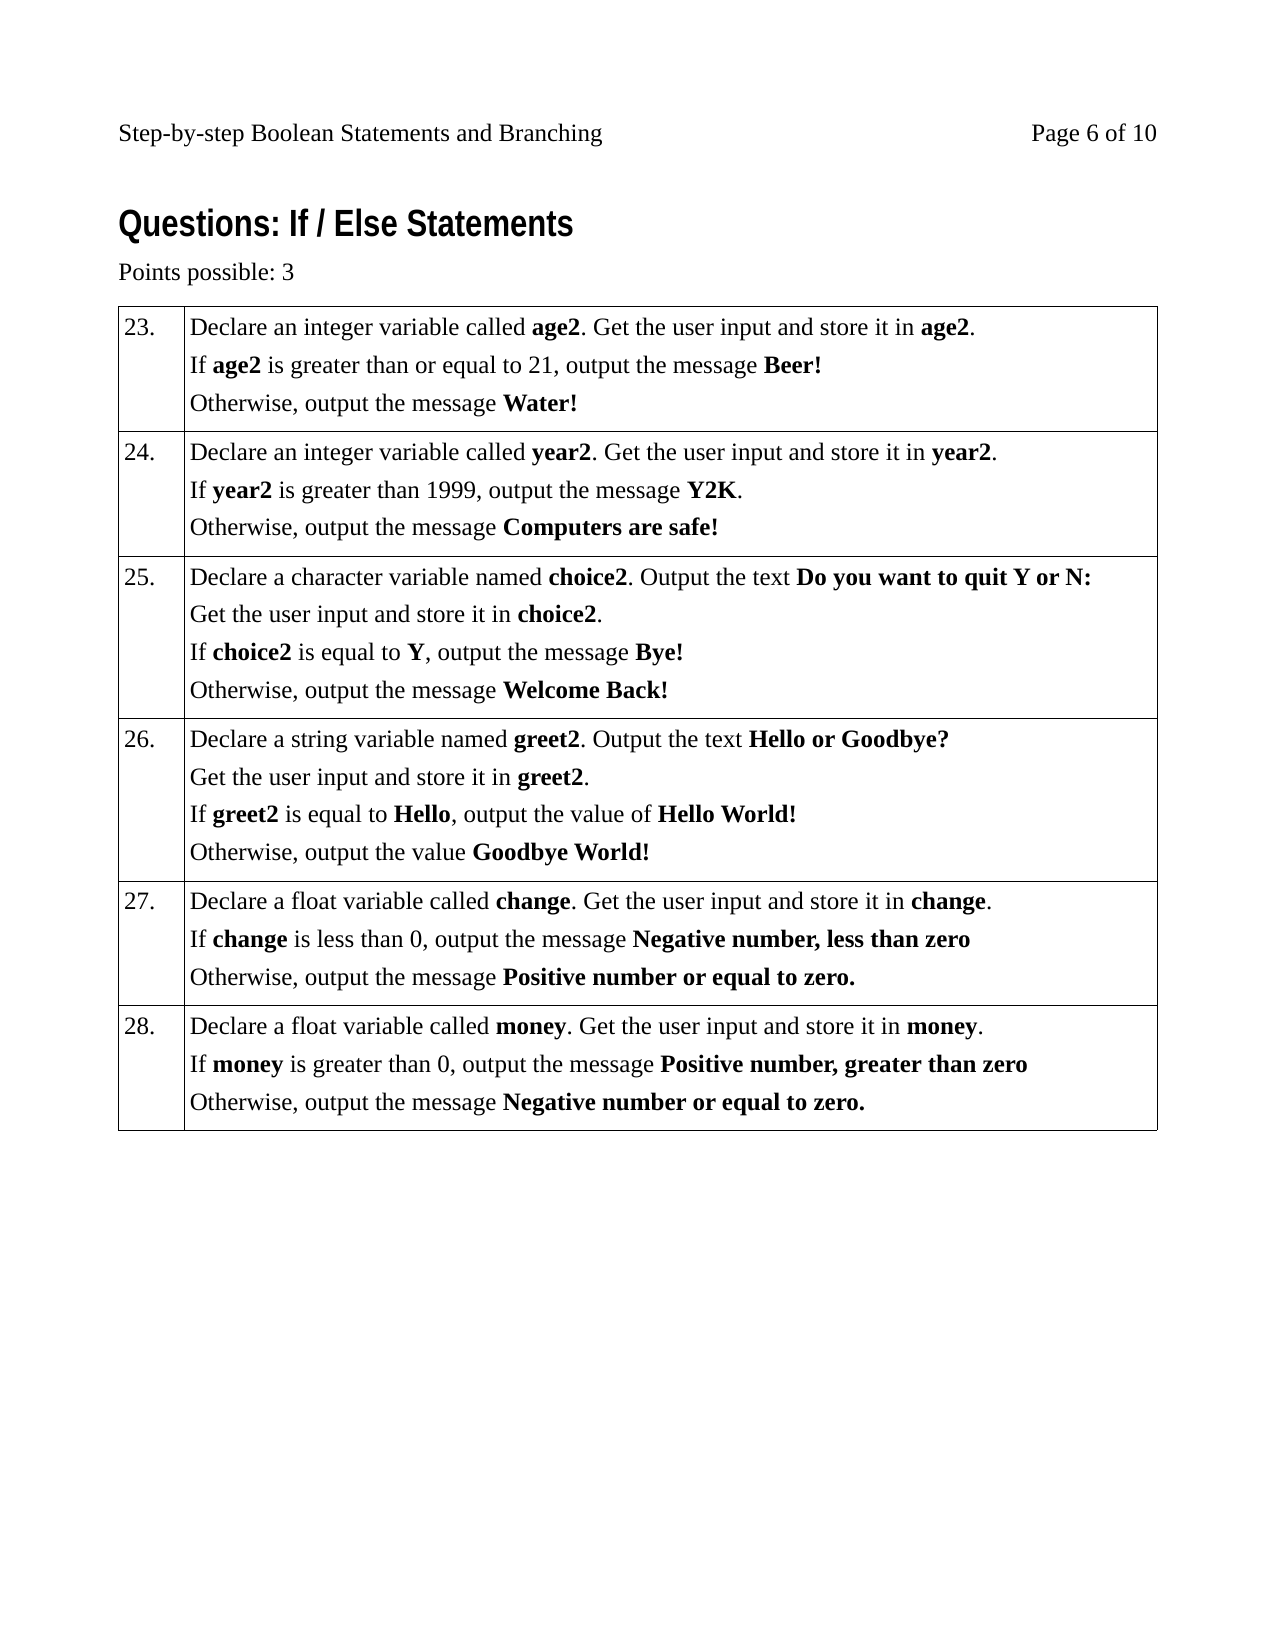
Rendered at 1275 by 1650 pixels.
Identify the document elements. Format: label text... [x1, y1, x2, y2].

table_cell Declare a float variable called change. Get the user input and store it in change. If change is less than 0, output the message Negative number, less than zero Otherwise, output the message Positive number or equal to zero. [185, 882, 1157, 1005]
table_cell 24. [119, 432, 184, 556]
subtitle Questions: If / Else Statements [118, 201, 1157, 245]
table_cell 27. [119, 882, 184, 1005]
table_cell Declare a string variable named greet2. Output the text Hello or Goodbye? Get the user input and store it in greet2. If greet2 is equal to Hello, output the value of Hello World! Otherwise, output the value Goodbye World! [185, 719, 1157, 881]
table_cell Declare a character variable named choice2. Output the text Do you want to quit Y or N: Get the user input and store it in choice2. If choice2 is equal to Y, output the message Bye! Otherwise, output the message Welcome Back! [185, 557, 1157, 718]
table_cell 25. [119, 557, 184, 718]
table_cell 26. [119, 719, 184, 881]
table_header 23. [119, 307, 184, 431]
table_cell Declare a float variable called money. Get the user input and store it in money. If money is greater than 0, output the message Positive number, greater than zero Otherwise, output the message Negative number or equal to zero. [185, 1006, 1157, 1130]
table_cell 28. [119, 1006, 184, 1130]
table_cell Declare an integer variable called year2. Get the user input and store it in year2. If year2 is greater than 1999, output the message Y2K. Otherwise, output the message Computers are safe! [185, 432, 1157, 556]
text Points possible: 3 [118, 257, 1157, 286]
table_header Declare an integer variable called age2. Get the user input and store it in age2. If age2 is greater than or equal to 21, output the message Beer! Otherwise, output the message Water! [185, 307, 1157, 431]
